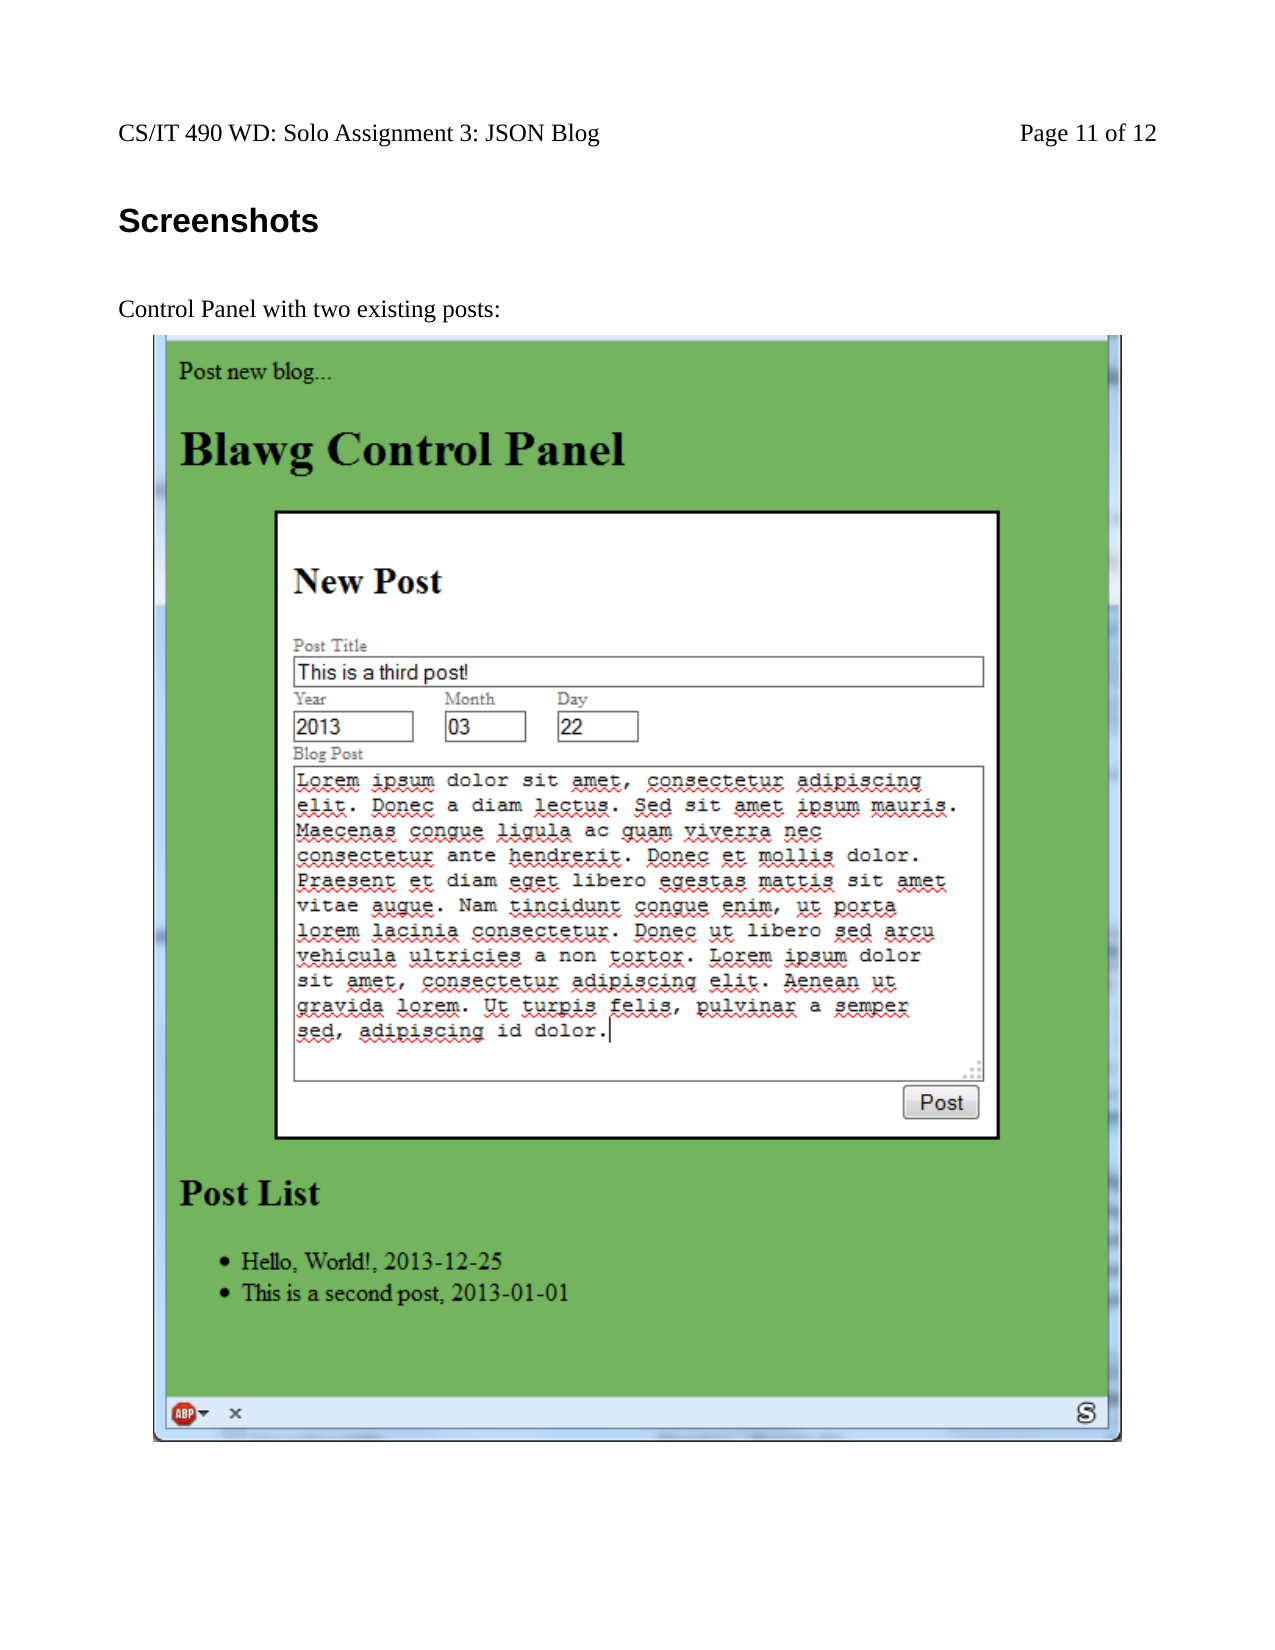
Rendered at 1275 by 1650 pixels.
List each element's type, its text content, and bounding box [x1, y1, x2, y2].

text Control Panel with two existing posts: [118, 294, 1157, 322]
picture [153, 335, 1122, 1442]
subtitle Screenshots [118, 201, 1157, 240]
